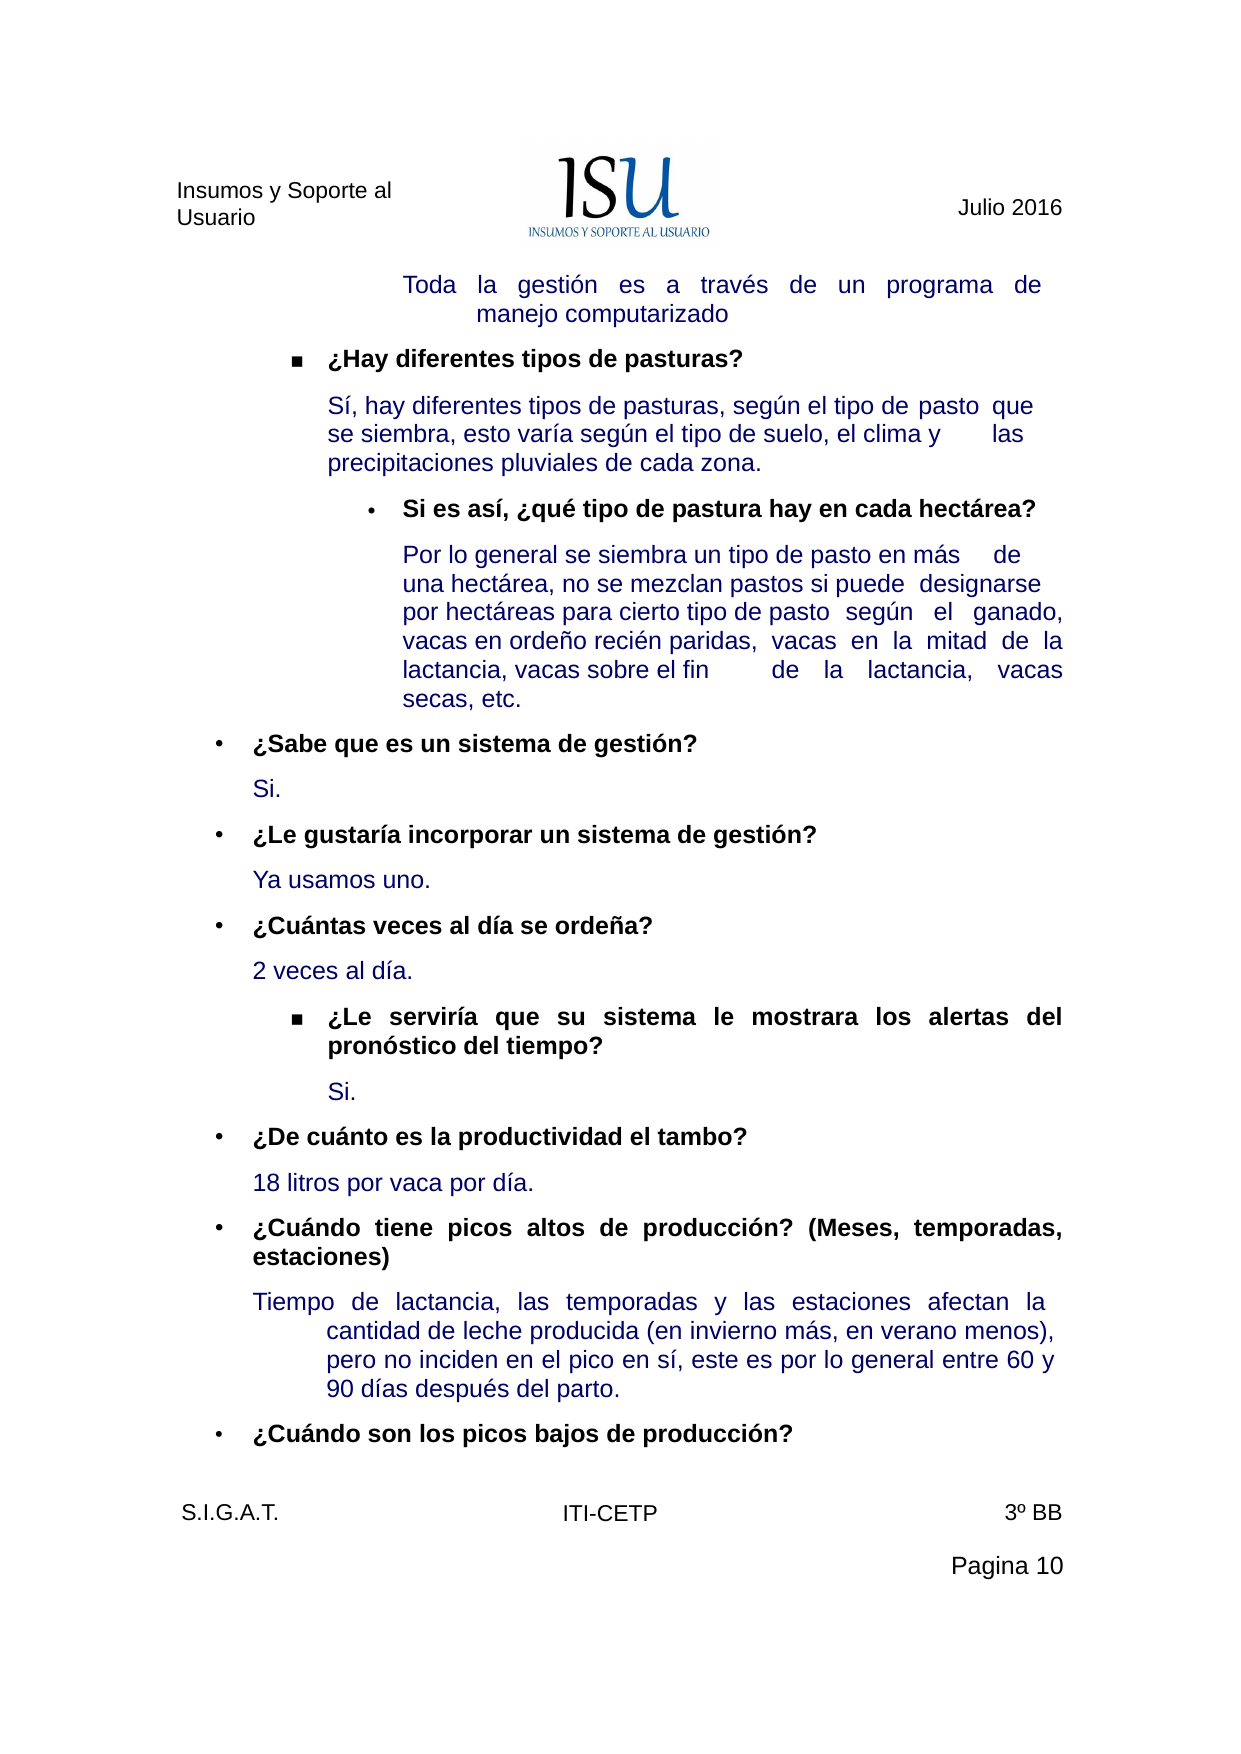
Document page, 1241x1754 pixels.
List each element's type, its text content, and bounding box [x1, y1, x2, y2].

text 18 litros por vaca por día. [215, 1168, 1063, 1196]
text 2 veces al día. [215, 956, 1063, 985]
text Toda la gestión es a través de un programa de manejo computarizado [365, 270, 1063, 328]
list ¿Cuántas veces al día se ordeña? [215, 911, 1063, 940]
list ¿Cuándo son los picos bajos de producción? [215, 1419, 1063, 1448]
list ¿Le serviría que su sistema le mostrara los alertas del pronóstico del tiempo? [290, 1002, 1063, 1060]
list ¿Le gustaría incorporar un sistema de gestión? [215, 820, 1063, 849]
text Si. [290, 1077, 1063, 1106]
list ¿Hay diferentes tipos de pasturas? [290, 344, 1063, 374]
list Si es así, ¿qué tipo de pastura hay en cada hectárea? [365, 493, 1063, 523]
text Si. [215, 774, 1063, 803]
list ¿Cuándo tiene picos altos de producción? (Meses, temporadas, estaciones) [215, 1213, 1063, 1271]
text Tiempo de lactancia, las temporadas y las estaciones afectan la cantidad de leche producida (en invierno más, en verano menos), pero no inciden en el pico en sí, este es por lo general entre 60 y 90 días después del parto. [215, 1287, 1063, 1402]
list ¿De cuánto es la productividad el tambo? [215, 1122, 1063, 1151]
text Sí, hay diferentes tipos de pasturas, según el tipo de pasto que se siembra, esto varía según el tipo de suelo, el clima y las precipitaciones pluviales de cada zona. [290, 391, 1063, 477]
text Por lo general se siembra un tipo de pasto en más de una hectárea, no se mezclan pastos si puede designarse por hectáreas para cierto tipo de pasto según el ganado, vacas en ordeño recién paridas, vacas en la mitad de la lactancia, vacas sobre el fin de la lactancia, vacas secas, etc. [365, 540, 1063, 712]
list ¿Sabe que es un sistema de gestión? [215, 729, 1063, 758]
text Ya usamos uno. [215, 865, 1063, 894]
